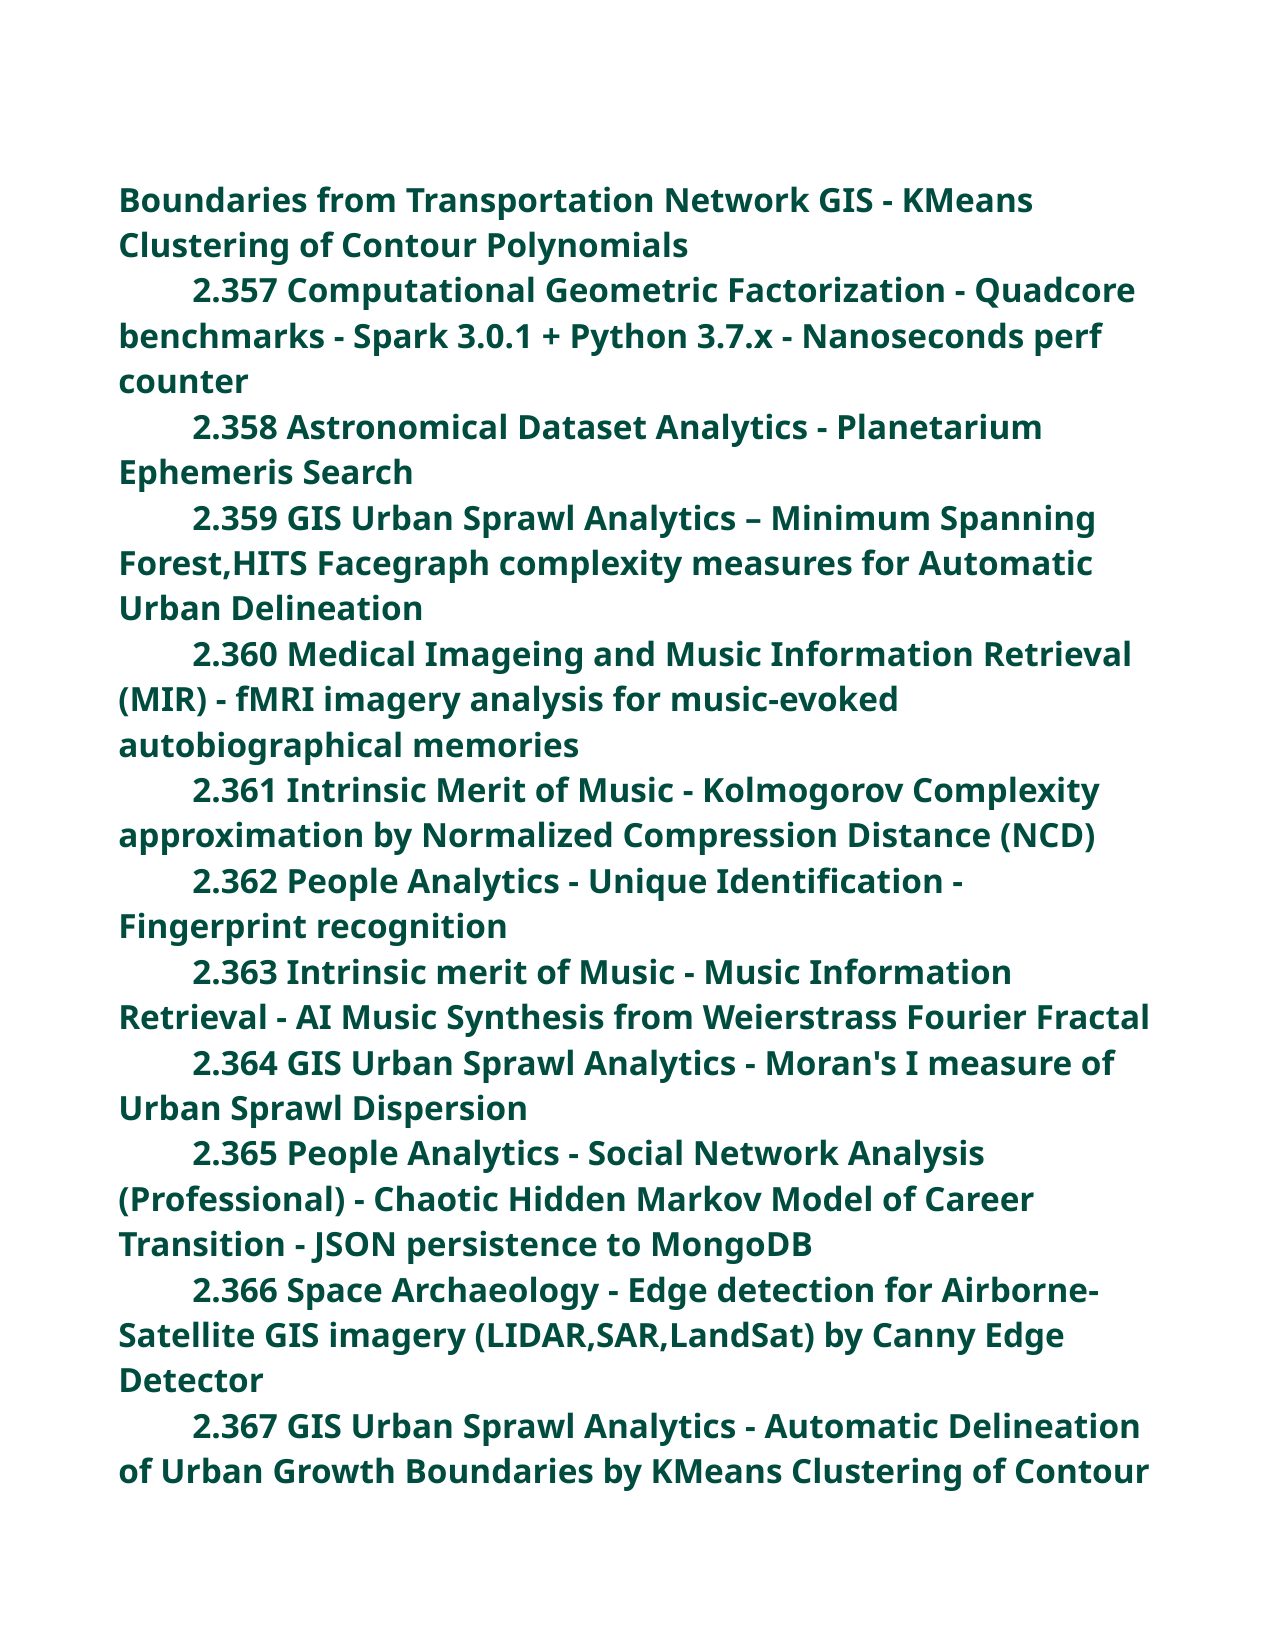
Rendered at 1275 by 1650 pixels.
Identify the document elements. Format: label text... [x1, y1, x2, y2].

text Boundaries from Transportation Network GIS - KMeans Clustering of Contour Polynomials [118, 176, 1157, 267]
text 2.363 Intrinsic merit of Music - Music Information Retrieval - AI Music Synthesis from Weierstrass Fourier Fractal [118, 948, 1157, 1039]
text 2.358 Astronomical Dataset Analytics - Planetarium Ephemeris Search [118, 403, 1157, 494]
text 2.367 GIS Urban Sprawl Analytics - Automatic Delineation of Urban Growth Boundaries by KMeans Clustering of Contour [118, 1403, 1157, 1493]
text 2.366 Space Archaeology - Edge detection for Airborne-Satellite GIS imagery (LIDAR,SAR,LandSat) by Canny Edge Detector [118, 1266, 1157, 1403]
text 2.365 People Analytics - Social Network Analysis (Professional) - Chaotic Hidden Markov Model of Career Transition - JSON persistence to MongoDB [118, 1130, 1157, 1266]
text 2.362 People Analytics - Unique Identification - Fingerprint recognition [118, 858, 1157, 948]
text 2.357 Computational Geometric Factorization - Quadcore benchmarks - Spark 3.0.1 + Python 3.7.x - Nanoseconds perf counter [118, 267, 1157, 403]
text 2.361 Intrinsic Merit of Music - Kolmogorov Complexity approximation by Normalized Compression Distance (NCD) [118, 767, 1157, 858]
text 2.359 GIS Urban Sprawl Analytics – Minimum Spanning Forest,HITS Facegraph complexity measures for Automatic Urban Delineation [118, 494, 1157, 631]
text 2.360 Medical Imageing and Music Information Retrieval (MIR) - fMRI imagery analysis for music-evoked autobiographical memories [118, 631, 1157, 767]
text 2.364 GIS Urban Sprawl Analytics - Moran's I measure of Urban Sprawl Dispersion [118, 1039, 1157, 1130]
